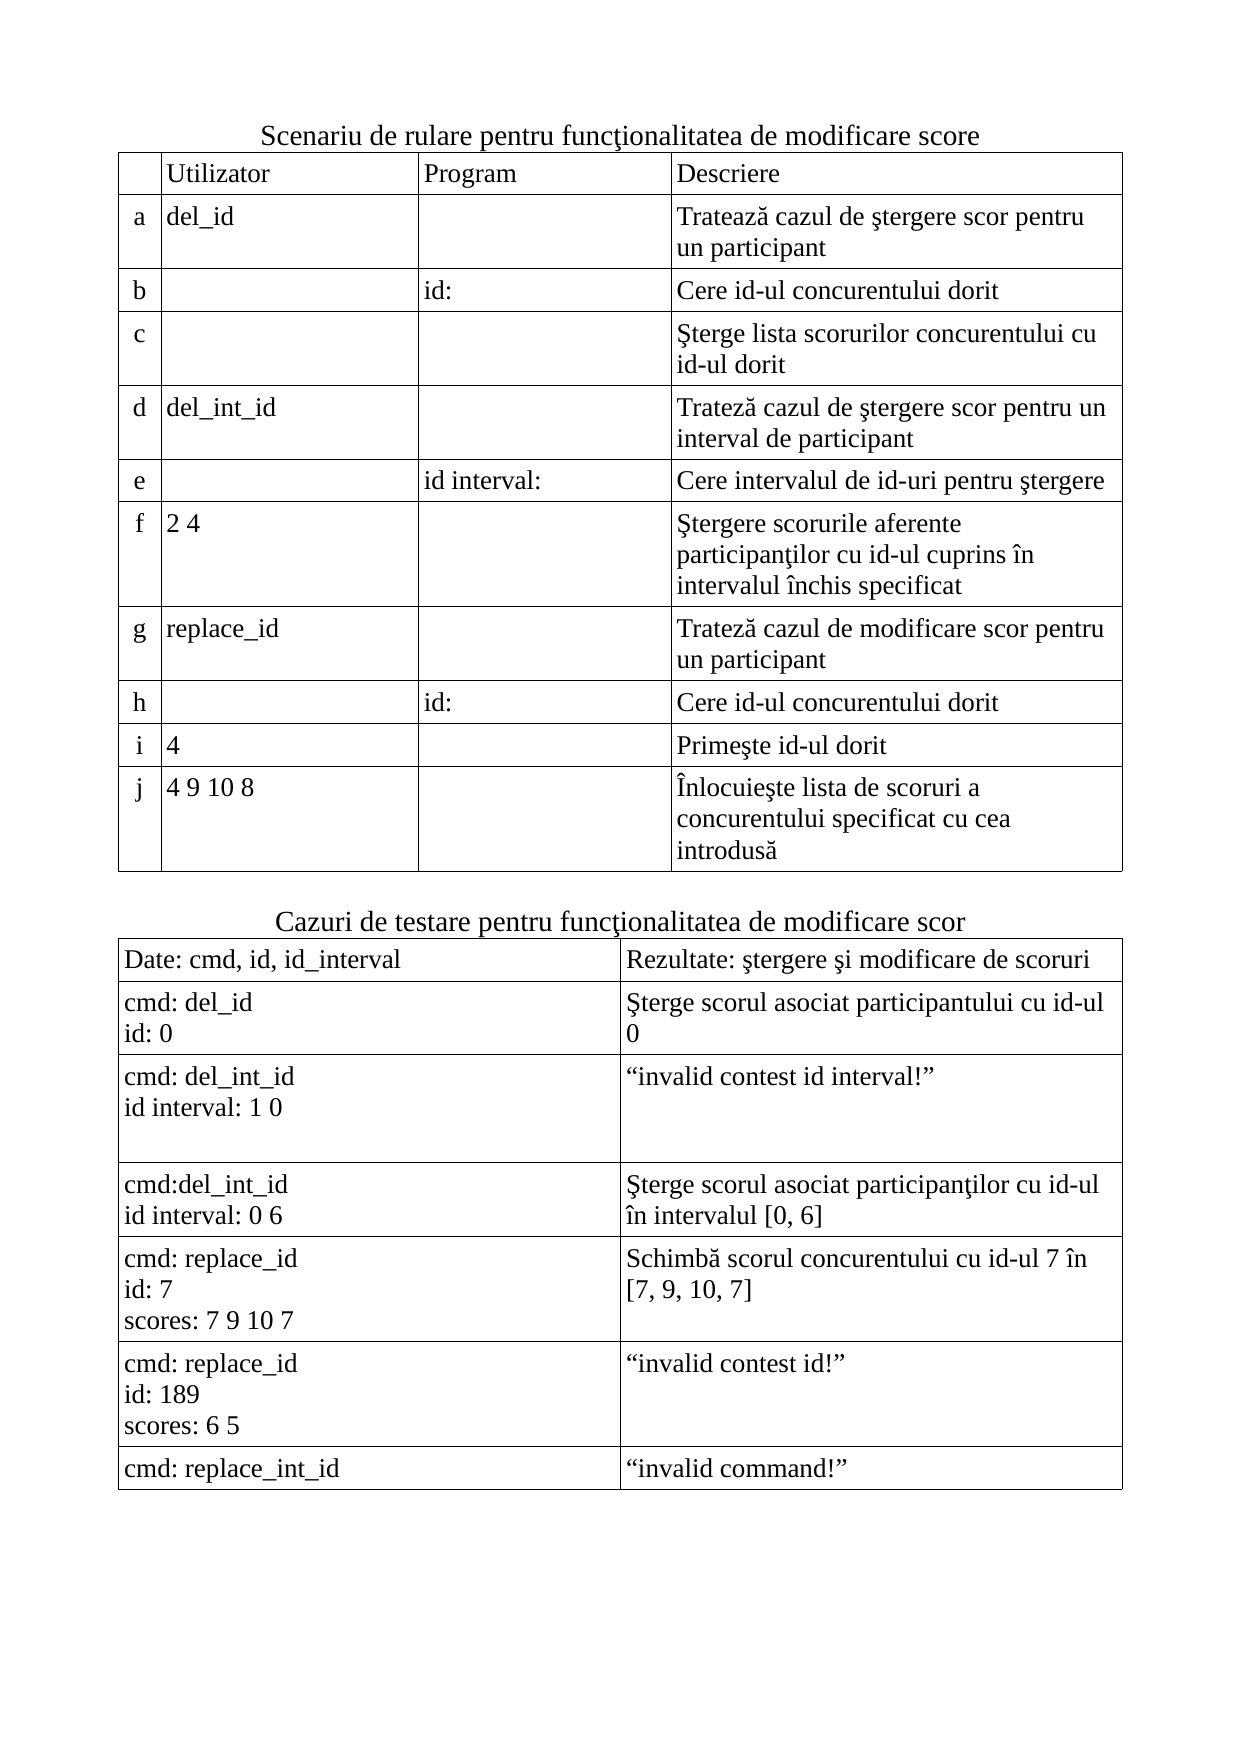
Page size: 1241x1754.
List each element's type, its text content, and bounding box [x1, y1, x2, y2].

table_cell [419, 502, 671, 606]
table_cell j [119, 767, 161, 871]
table_cell Tratează cazul de ştergere scor pentru un participant [672, 195, 1122, 268]
text Cazuri de testare pentru funcţionalitatea de modificare scor [118, 904, 1122, 938]
table_cell [162, 312, 418, 385]
table_cell Ştergere scorurile aferente participanţilor cu id-ul cuprins în intervalul închis specificat [672, 502, 1122, 606]
table_header Date: cmd, id, id_interval [119, 939, 620, 981]
table_cell [419, 767, 671, 871]
table_cell [419, 607, 671, 680]
table_cell Schimbă scorul concurentului cu id-ul 7 în [7, 9, 10, 7] [621, 1237, 1122, 1341]
table_cell id interval: [419, 460, 671, 501]
table_cell [419, 724, 671, 766]
table_cell Trateză cazul de ştergere scor pentru un interval de participant [672, 386, 1122, 459]
table_cell Trateză cazul de modificare scor pentru un participant [672, 607, 1122, 680]
table_cell Cere id-ul concurentului dorit [672, 681, 1122, 723]
table_cell cmd: replace_id id: 7 scores: 7 9 10 7 [119, 1237, 620, 1341]
table_cell “invalid contest id!” [621, 1342, 1122, 1446]
table_cell i [119, 724, 161, 766]
table_cell [162, 681, 418, 723]
table_cell “invalid command!” [621, 1447, 1122, 1489]
table_cell [162, 269, 418, 311]
table_cell e [119, 460, 161, 501]
table_cell Şterge scorul asociat participanţilor cu id-ul în intervalul [0, 6] [621, 1163, 1122, 1236]
table_cell c [119, 312, 161, 385]
table_header [119, 153, 161, 194]
table_header Rezultate: ştergere şi modificare de scoruri [621, 939, 1122, 981]
table_cell f [119, 502, 161, 606]
table_header Program [419, 153, 671, 194]
table_cell Înlocuieşte lista de scoruri a concurentului specificat cu cea introdusă [672, 767, 1122, 871]
table_header Utilizator [162, 153, 418, 194]
table_cell Cere intervalul de id-uri pentru ştergere [672, 460, 1122, 501]
table_cell h [119, 681, 161, 723]
table_cell id: [419, 681, 671, 723]
table_cell [162, 460, 418, 501]
table_cell Cere id-ul concurentului dorit [672, 269, 1122, 311]
table_cell Primeşte id-ul dorit [672, 724, 1122, 766]
table_cell “invalid contest id interval!” [621, 1055, 1122, 1162]
table_cell b [119, 269, 161, 311]
table_cell replace_id [162, 607, 418, 680]
table_cell cmd: del_int_id id interval: 1 0 [119, 1055, 620, 1162]
table_cell del_int_id [162, 386, 418, 459]
table_cell cmd: del_id id: 0 [119, 982, 620, 1054]
table_cell cmd: replace_int_id [119, 1447, 620, 1489]
table_cell id: [419, 269, 671, 311]
table_cell 2 4 [162, 502, 418, 606]
table_cell a [119, 195, 161, 268]
text Scenariu de rulare pentru funcţionalitatea de modificare score [118, 118, 1122, 152]
table_cell [419, 195, 671, 268]
table_header Descriere [672, 153, 1122, 194]
table_cell 4 [162, 724, 418, 766]
table_cell cmd: replace_id id: 189 scores: 6 5 [119, 1342, 620, 1446]
table_cell 4 9 10 8 [162, 767, 418, 871]
table_cell [419, 386, 671, 459]
table_cell del_id [162, 195, 418, 268]
table_cell cmd:del_int_id id interval: 0 6 [119, 1163, 620, 1236]
table_cell Şterge scorul asociat participantului cu id-ul 0 [621, 982, 1122, 1054]
table_cell d [119, 386, 161, 459]
table_cell g [119, 607, 161, 680]
table_cell Şterge lista scorurilor concurentului cu id-ul dorit [672, 312, 1122, 385]
table_cell [419, 312, 671, 385]
